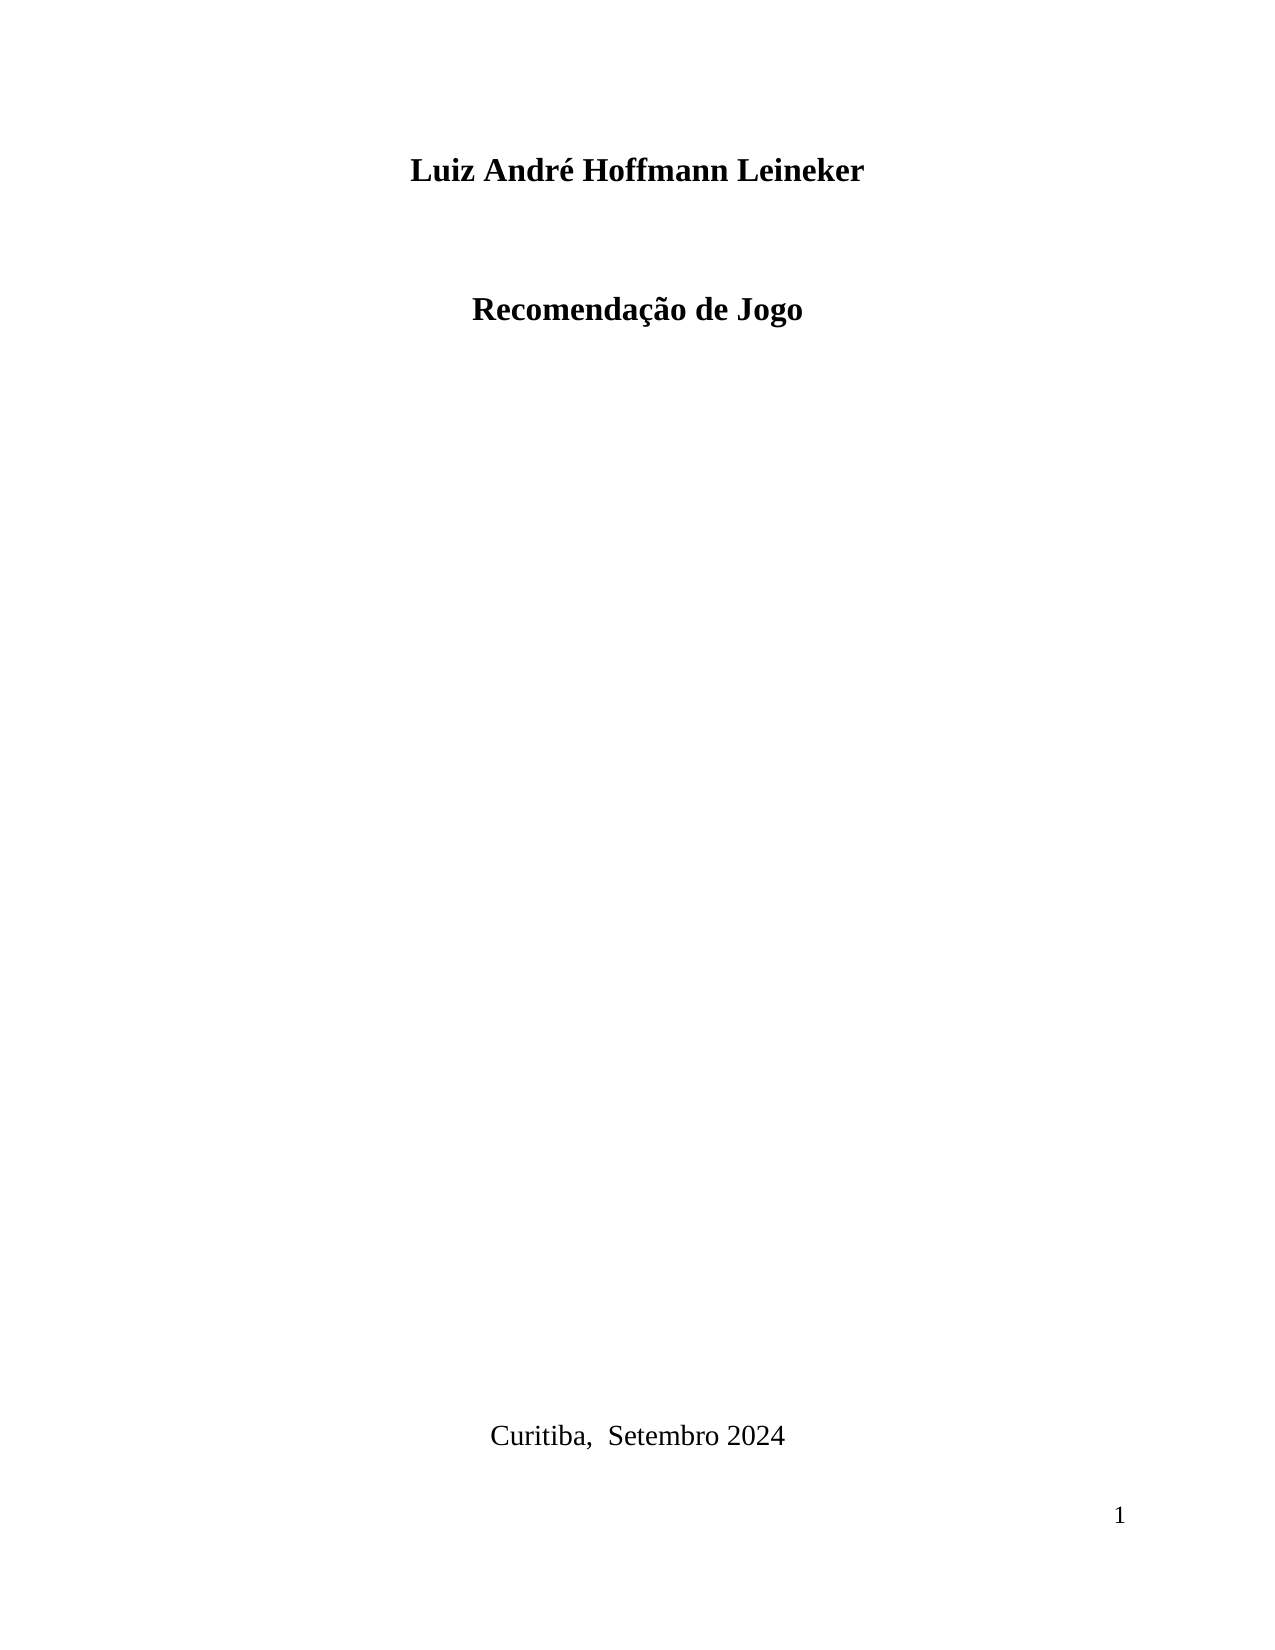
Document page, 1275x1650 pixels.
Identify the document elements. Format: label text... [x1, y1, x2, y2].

text Luiz André Hoffmann Leineker [150, 150, 1125, 188]
text Curitiba, Setembro 2024 [150, 1418, 1125, 1452]
text Recomendação de Jogo [150, 289, 1125, 327]
